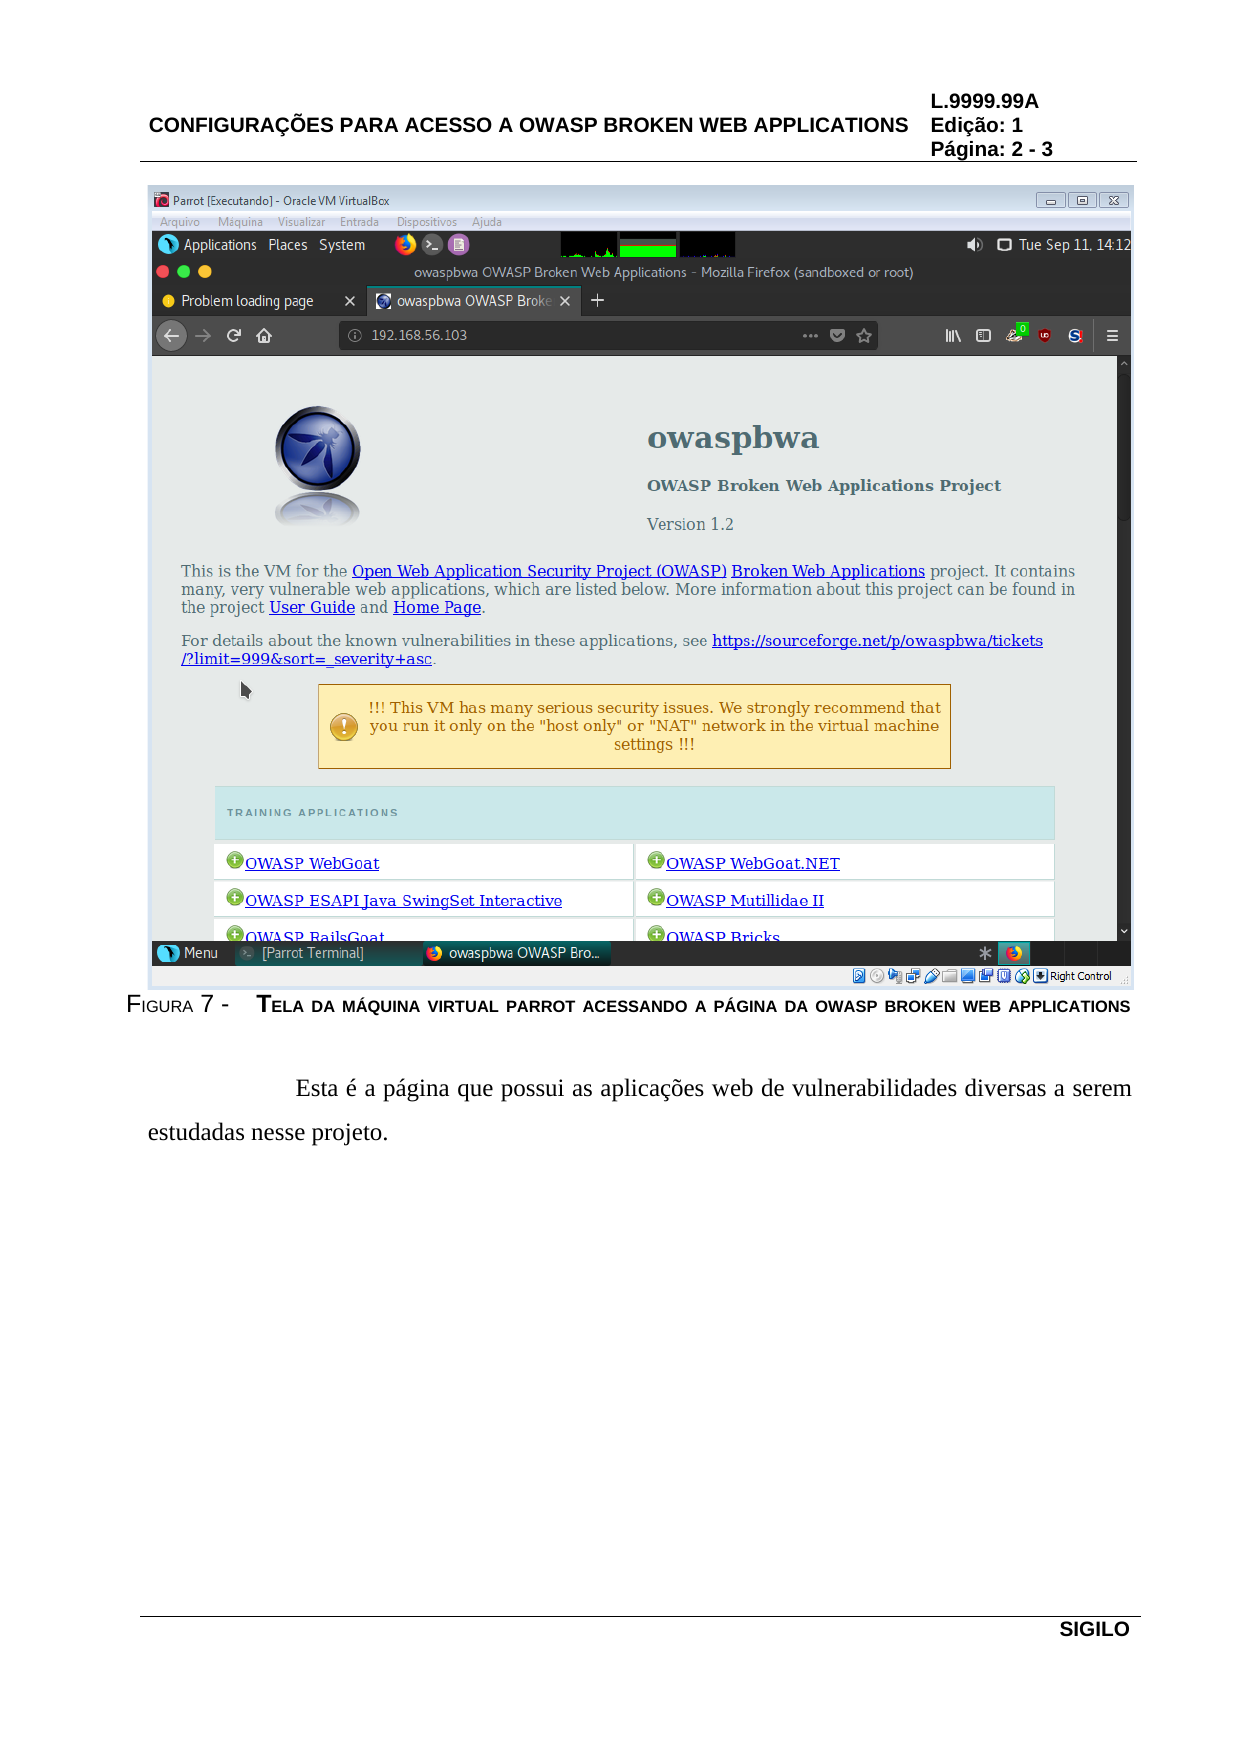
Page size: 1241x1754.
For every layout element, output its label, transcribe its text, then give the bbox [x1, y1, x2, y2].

text Esta é a página que possui as aplicações web de vulnerabilidades diversas a serem estudadas nesse projeto. [148, 1073, 1134, 1145]
picture [147, 185, 1134, 990]
list Tela da máquina virtual parrot acessando a página da owasp broken web applications [148, 990, 1134, 1018]
